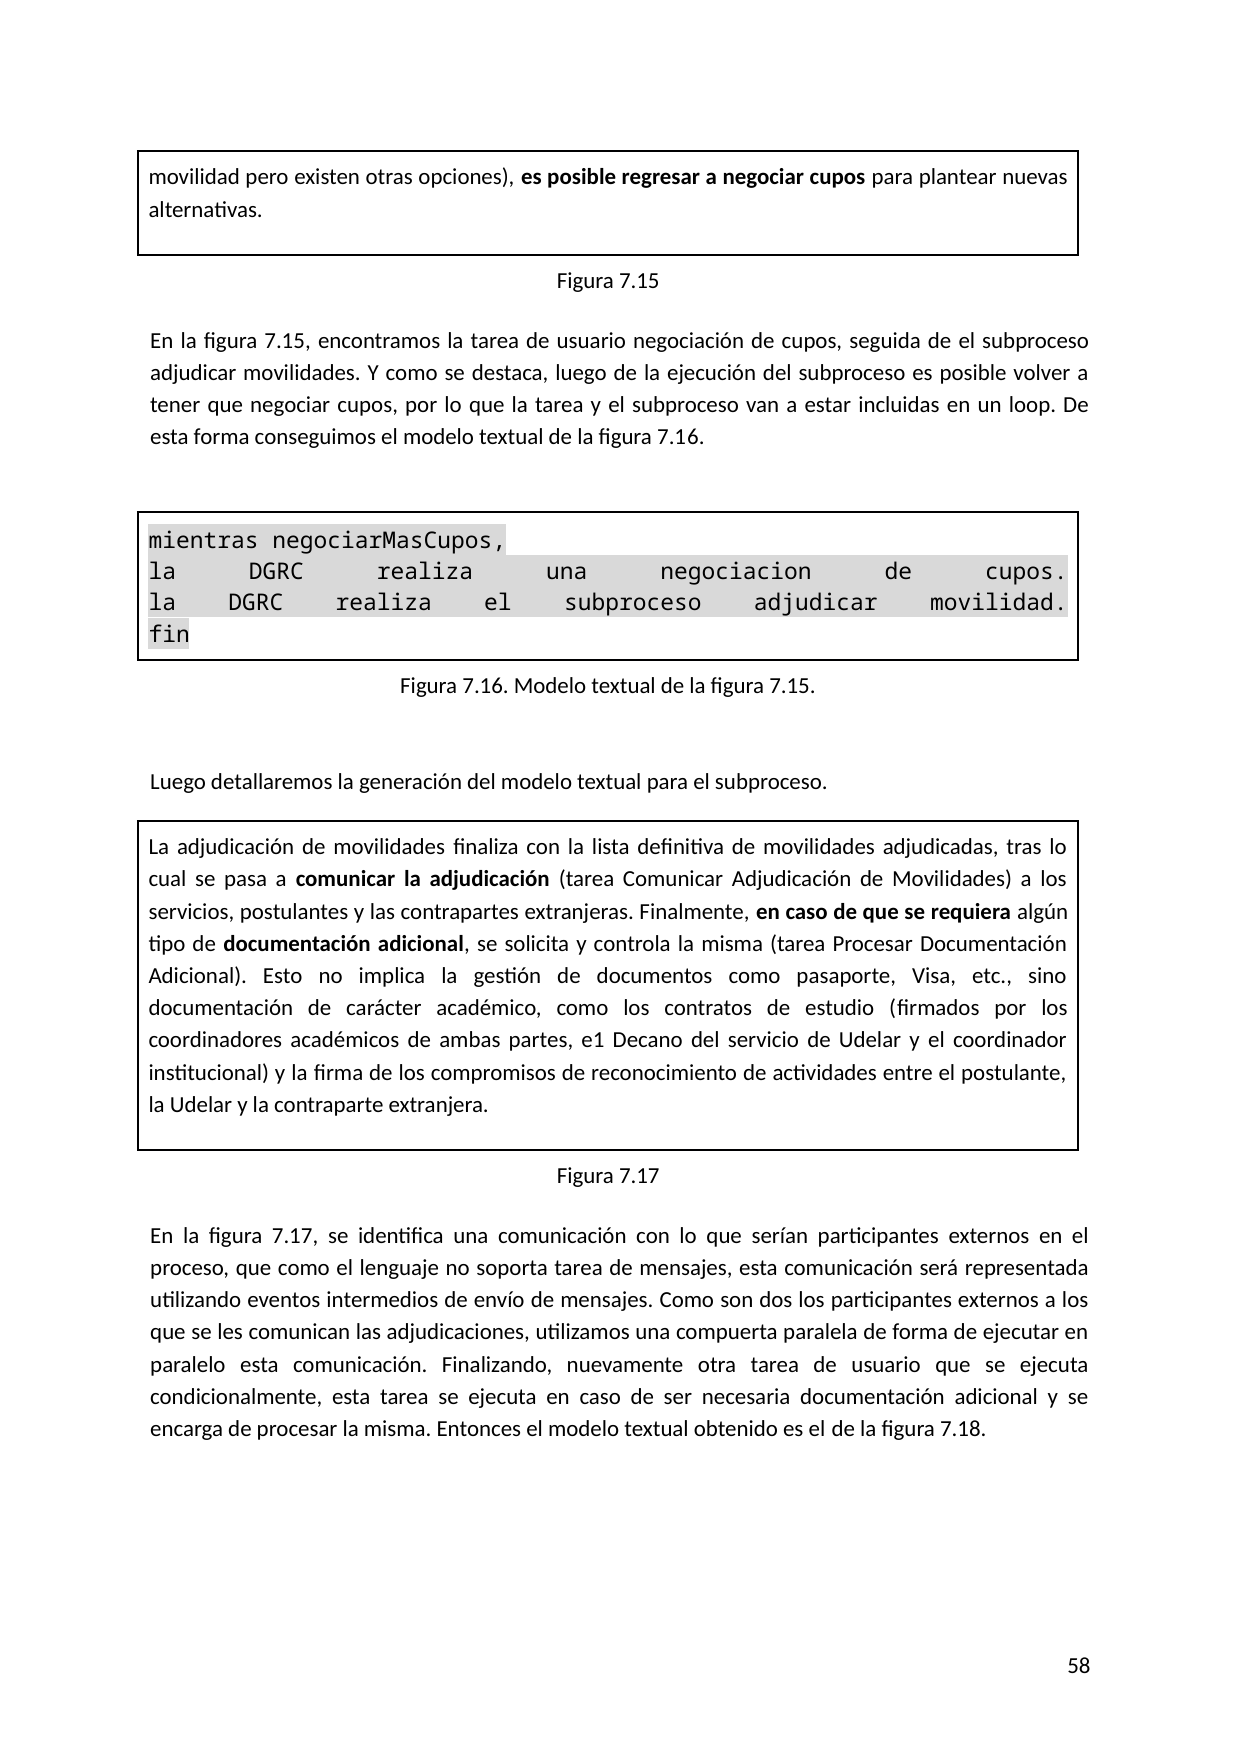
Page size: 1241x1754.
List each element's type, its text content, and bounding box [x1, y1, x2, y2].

table_header La adjudicación de movilidades ﬁnaliza con la lista deﬁnitiva de movilidades adjudicadas, tras lo cual se pasa a comunicar la adjudicación (tarea Comunicar Adjudicación de Movilidades) a los servicios, postulantes y las contrapartes extranjeras. Finalmente, en caso de que se requiera algún tipo de documentación adicional, se solicita y controla la misma (tarea Procesar Documentación Adicional). Esto no implica la gestión de documentos como pasaporte, Visa, etc., sino documentación de carácter académico, como los contratos de estudio (ﬁrmados por los coordinadores académicos de ambas partes, e1 Decano del servicio de Udelar y el coordinador institucional) y la ﬁrma de los compromisos de reconocimiento de actividades entre el postulante, la Udelar y la contraparte extranjera. [139, 822, 1077, 1149]
text Luego detallaremos la generación del modelo textual para el subproceso. [150, 767, 1090, 795]
table_cell Figura 7.17 [138, 1151, 1078, 1221]
text En la figura 7.17, se identifica una comunicación con lo que serían participantes externos en el proceso, que como el lenguaje no soporta tarea de mensajes, esta comunicación será representada utilizando eventos intermedios de envío de mensajes. Como son dos los participantes externos a los que se les comunican las adjudicaciones, utilizamos una compuerta paralela de forma de ejecutar en paralelo esta comunicación. Finalizando, nuevamente otra tarea de usuario que se ejecuta condicionalmente, esta tarea se ejecuta en caso de ser necesaria documentación adicional y se encarga de procesar la misma. Entonces el modelo textual obtenido es el de la figura 7.18. [150, 1221, 1090, 1442]
table_cell Figura 7.15 [138, 256, 1078, 326]
table_header mientras negociarMasCupos, la DGRC realiza una negociacion de cupos. la DGRC realiza el subproceso adjudicar movilidad. fin [139, 513, 1077, 659]
text En la figura 7.15, encontramos la tarea de usuario negociación de cupos, seguida de el subproceso adjudicar movilidades. Y como se destaca, luego de la ejecución del subproceso es posible volver a tener que negociar cupos, por lo que la tarea y el subproceso van a estar incluidas en un loop. De esta forma conseguimos el modelo textual de la figura 7.16. [150, 326, 1090, 450]
table_header movilidad pero existen otras opciones), es posible regresar a negociar cupos para plantear nuevas alternativas. [139, 152, 1077, 254]
table_cell Figura 7.16. Modelo textual de la figura 7.15. [138, 661, 1078, 710]
